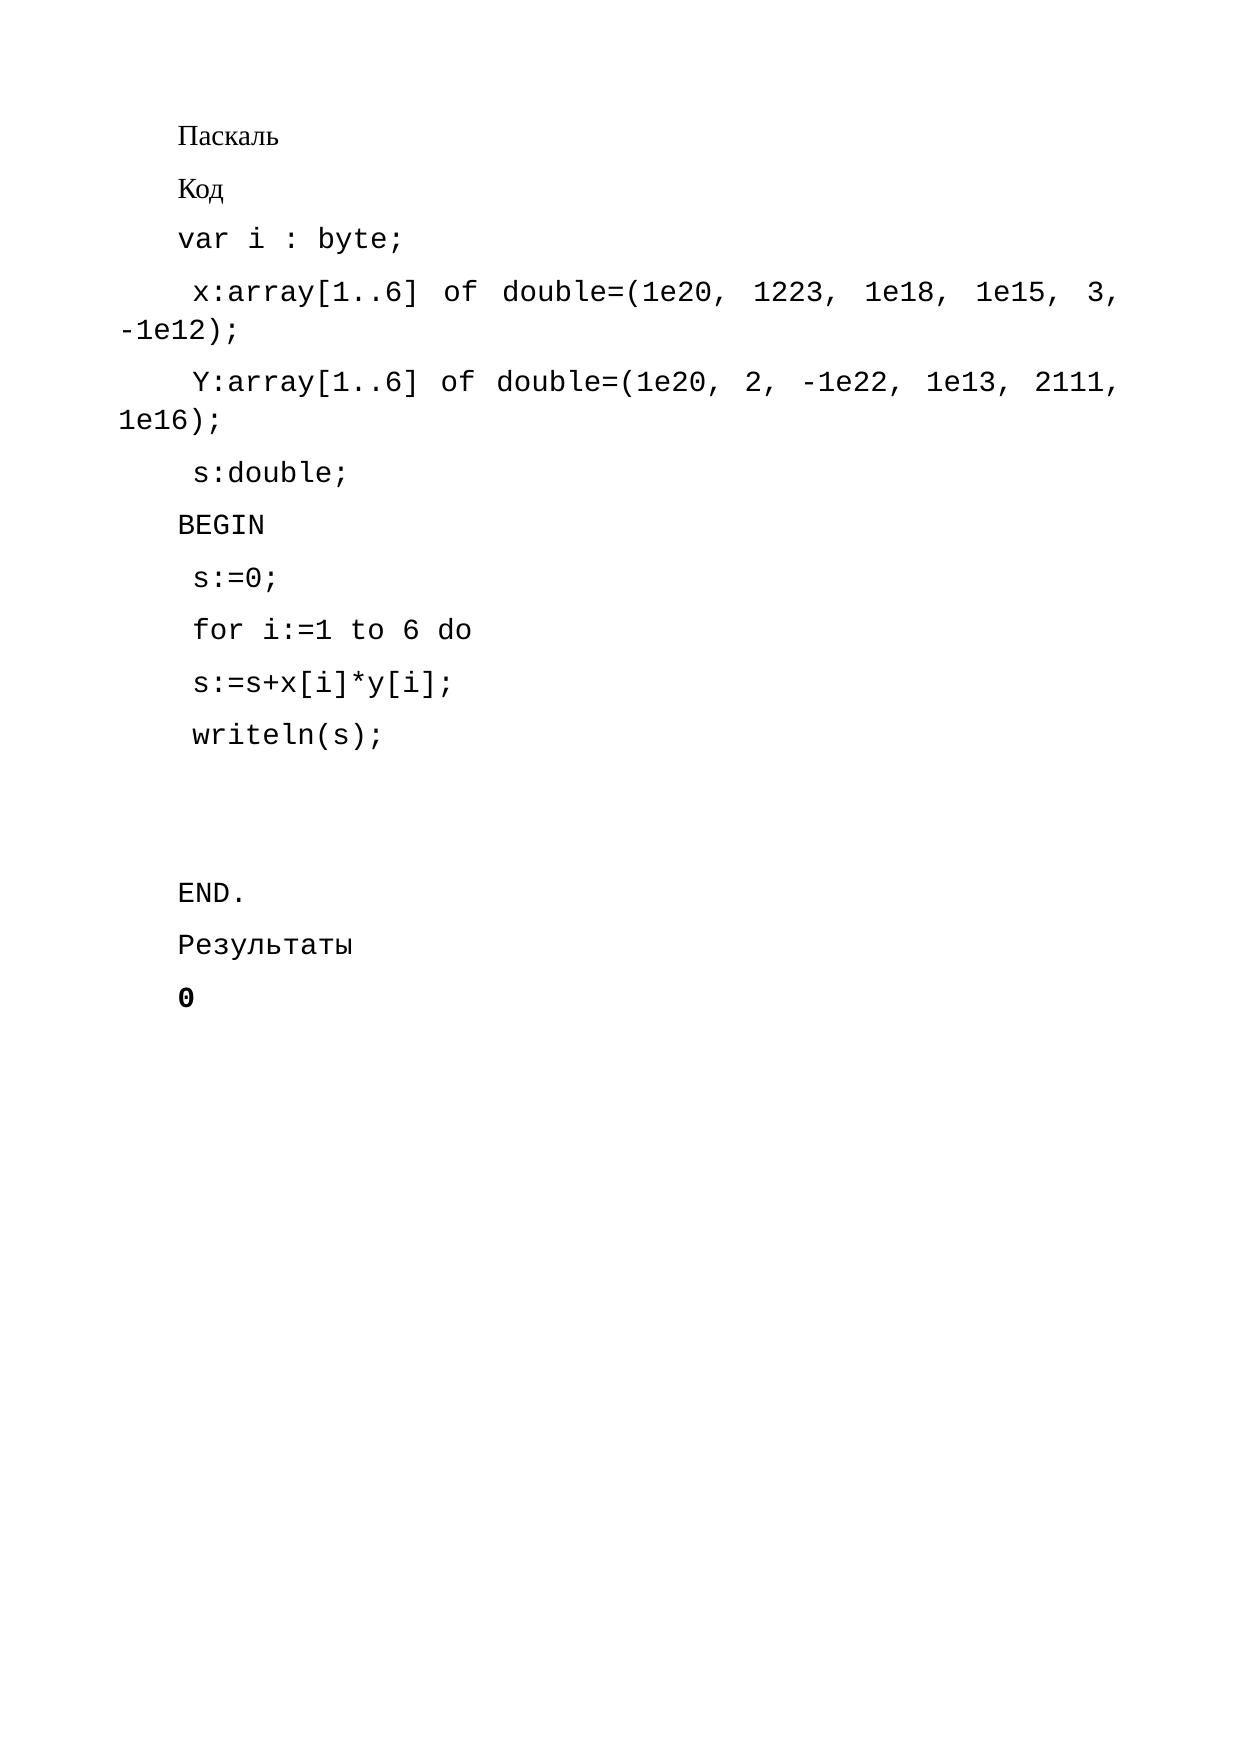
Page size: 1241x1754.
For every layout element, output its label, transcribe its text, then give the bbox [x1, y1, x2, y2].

text s:=0; [118, 563, 1122, 596]
text x:array[1..6] of double=(1e20, 1223, 1e18, 1e15, 3, -1e12); [118, 277, 1122, 348]
text Паскаль [118, 118, 1122, 152]
text Код [118, 171, 1122, 205]
text BEGIN [118, 510, 1122, 543]
text s:double; [118, 458, 1122, 491]
text END. [118, 878, 1122, 911]
text for i:=1 to 6 do [118, 615, 1122, 648]
text writeln(s); [118, 720, 1122, 753]
text Результаты [118, 930, 1122, 963]
text Y:array[1..6] of double=(1e20, 2, -1e22, 1e13, 2111, 1e16); [118, 367, 1122, 438]
text 0 [118, 983, 1122, 1016]
text var i : byte; [118, 224, 1122, 257]
text s:=s+x[i]*y[i]; [118, 668, 1122, 701]
